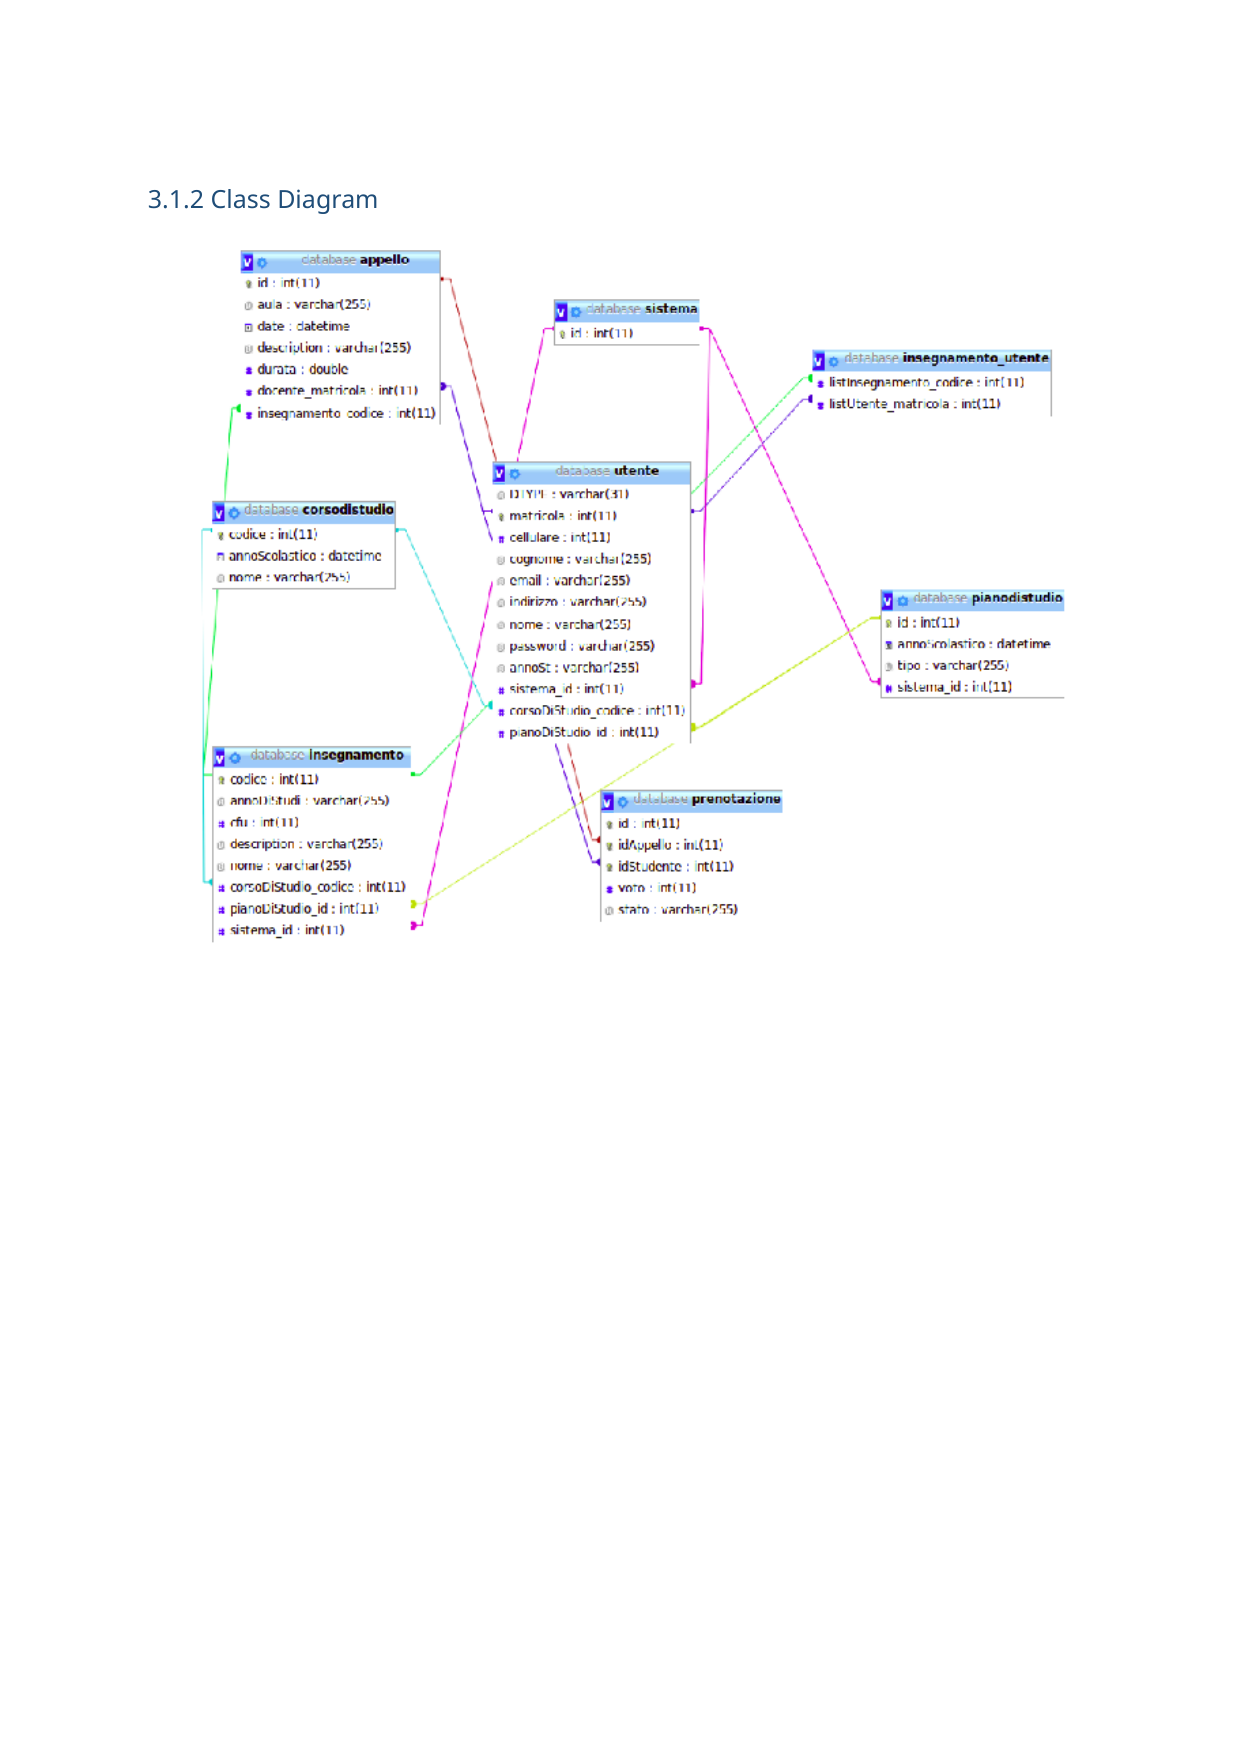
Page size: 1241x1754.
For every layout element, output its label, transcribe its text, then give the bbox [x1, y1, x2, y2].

subtitle 3.1.2 Class Diagram [148, 182, 1093, 216]
picture [147, 249, 1093, 967]
